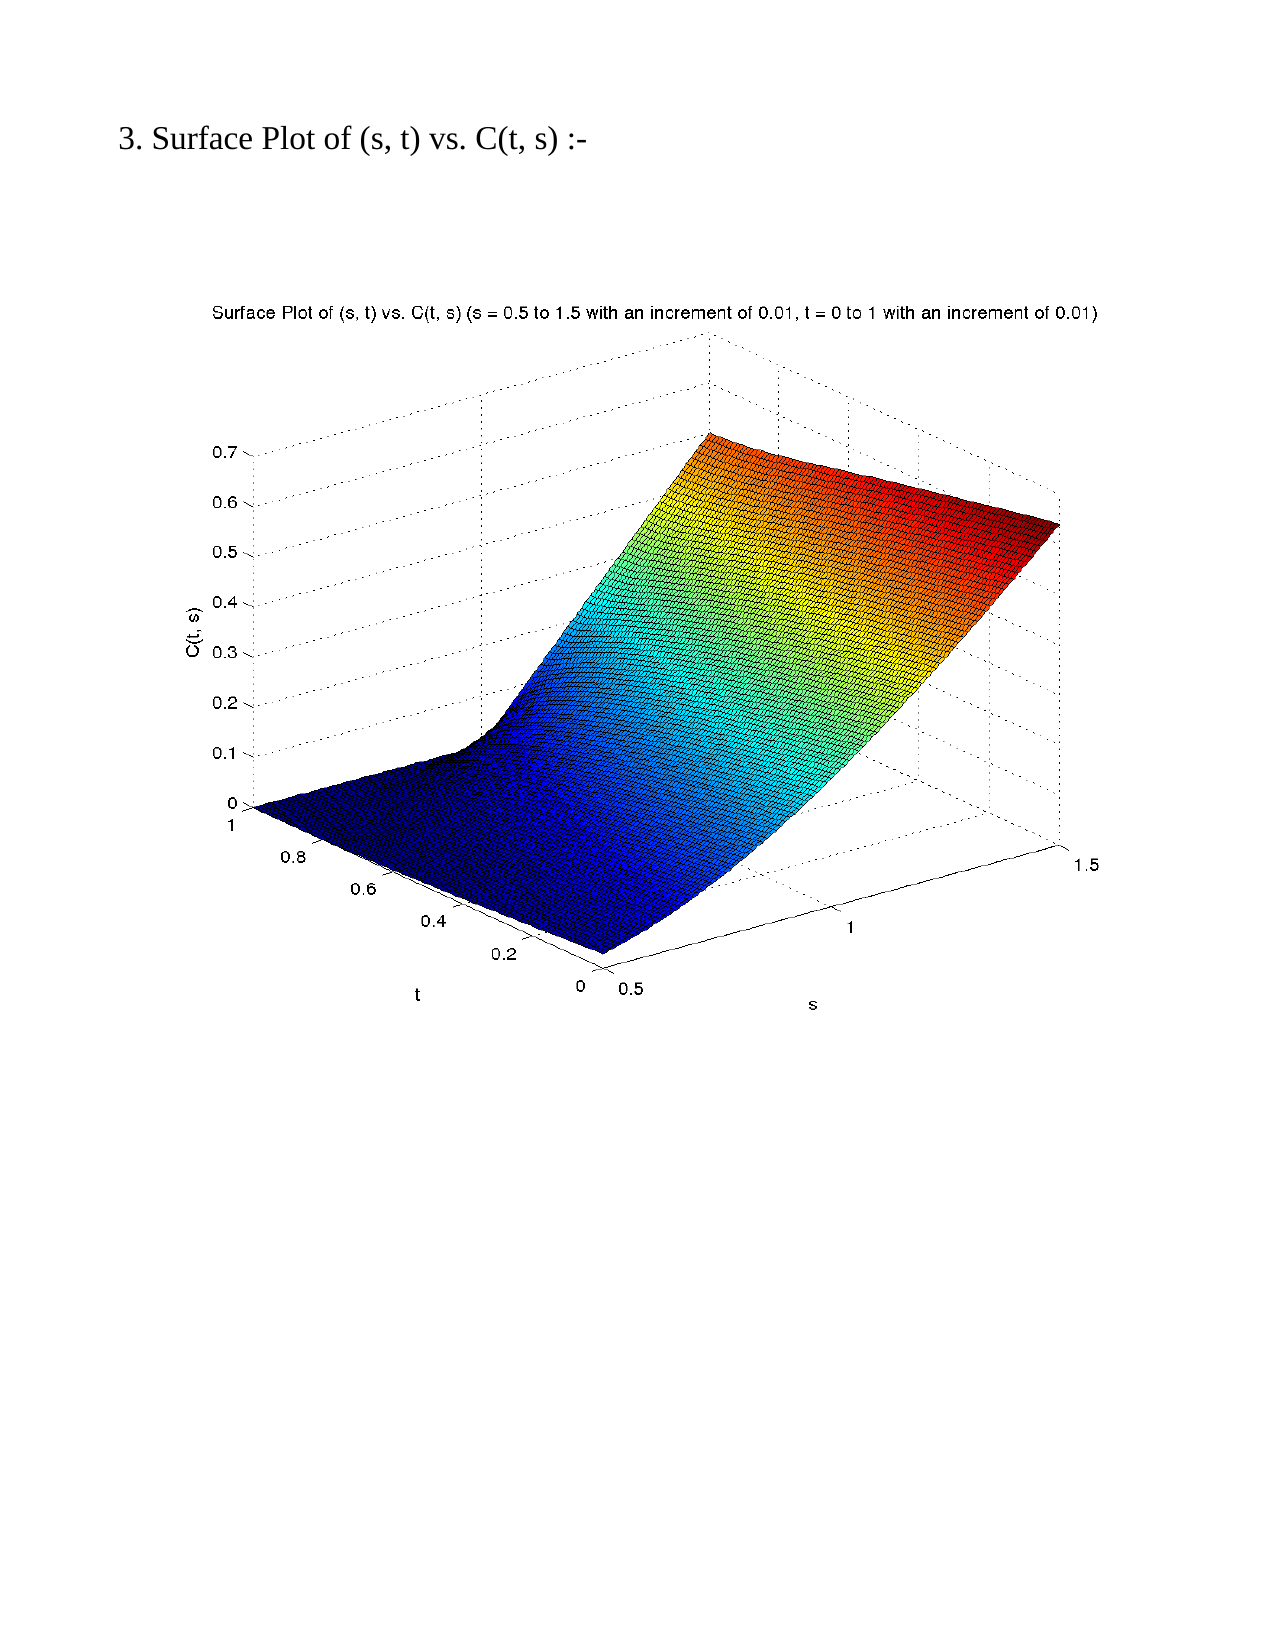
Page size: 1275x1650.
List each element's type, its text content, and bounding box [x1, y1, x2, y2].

text 3. Surface Plot of (s, t) vs. C(t, s) :- [118, 118, 1157, 156]
picture [118, 274, 1157, 1054]
